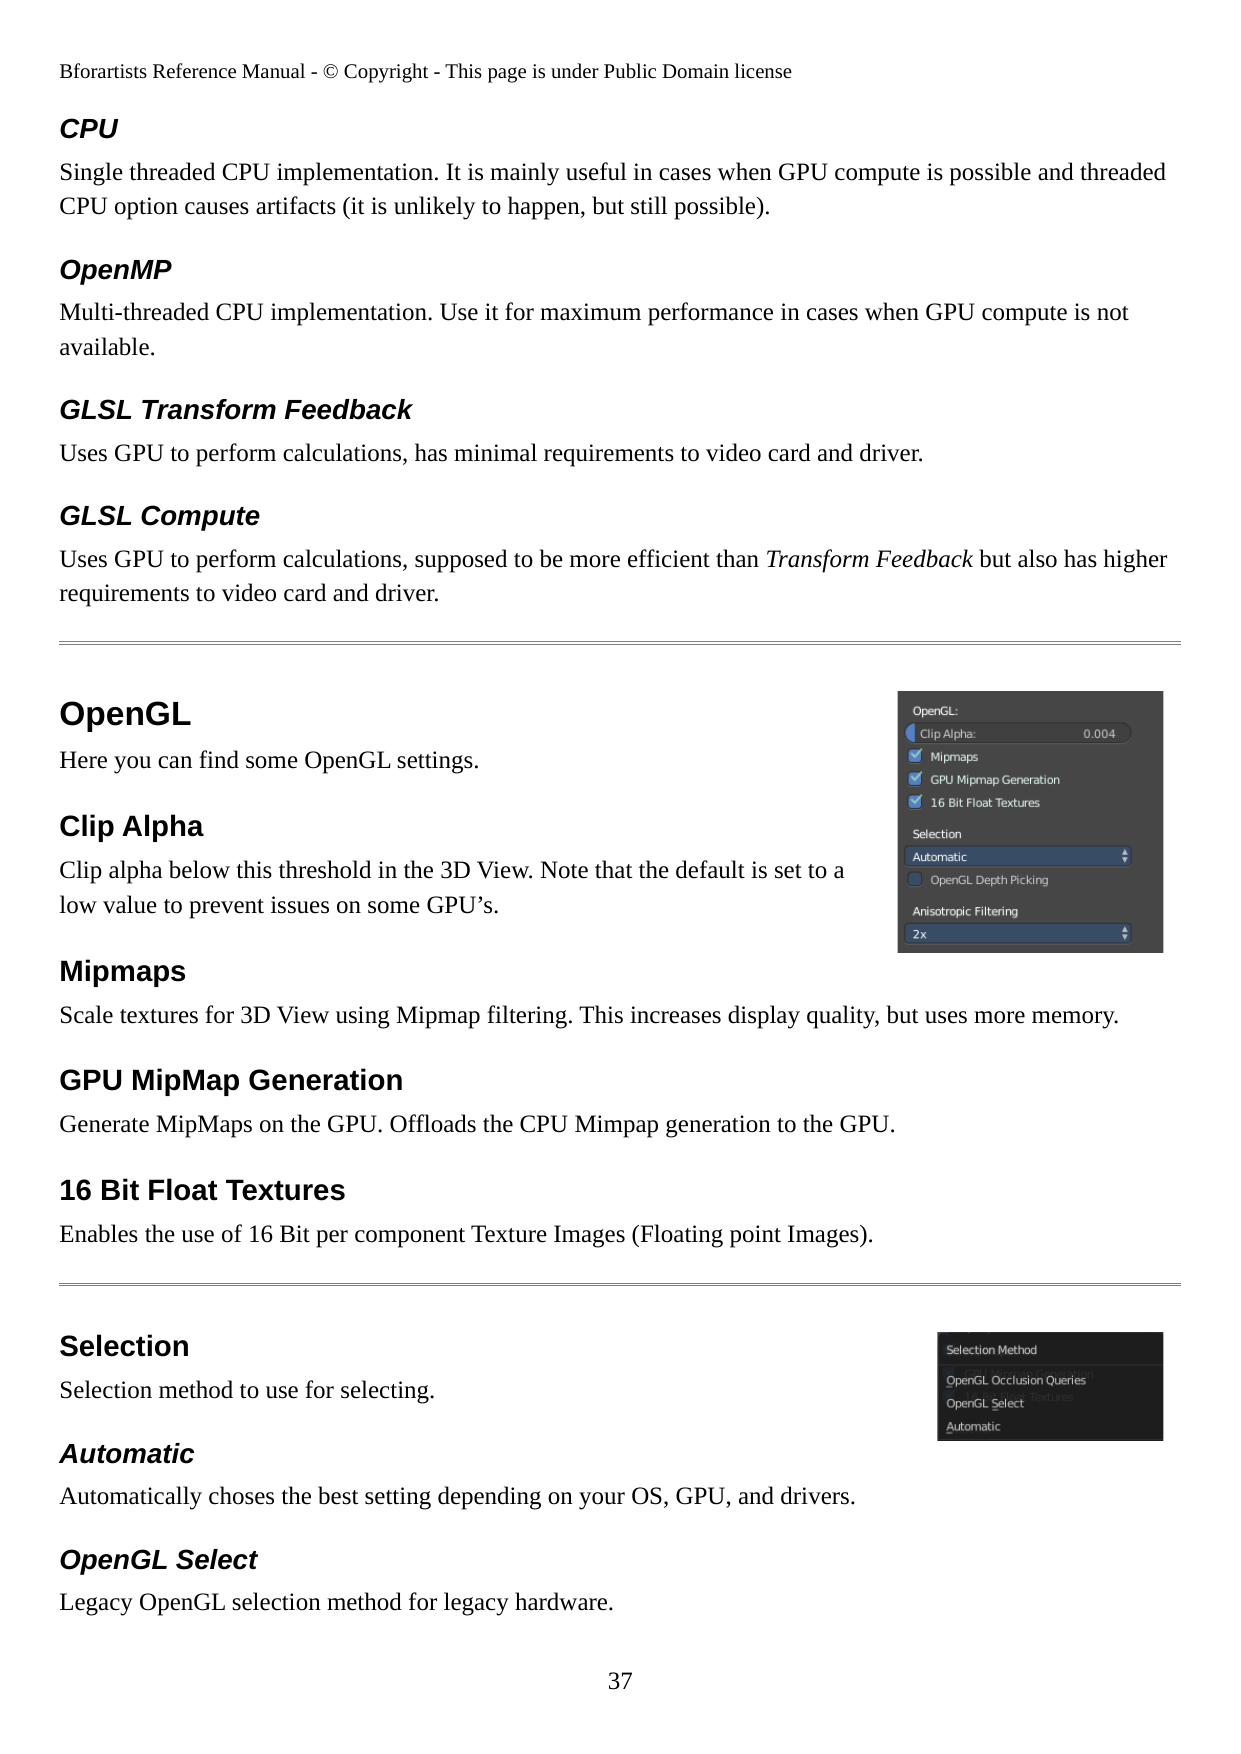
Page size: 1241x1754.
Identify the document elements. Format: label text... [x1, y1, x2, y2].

subtitle Automatic [59, 1437, 1181, 1469]
subtitle GLSL Compute [59, 499, 1181, 531]
subtitle CPU [59, 113, 1181, 144]
text Automatically choses the best setting depending on your OS, GPU, and drivers. [59, 1481, 1181, 1510]
subtitle GLSL Transform Feedback [59, 393, 1181, 425]
subtitle 16 Bit Float Textures [59, 1173, 1181, 1207]
subtitle OpenMP [59, 253, 1181, 285]
text Uses GPU to perform calculations, has minimal requirements to video card and driver. [59, 438, 1181, 467]
text Multi-threaded CPU implementation. Use it for maximum performance in cases when GPU compute is not available. [59, 297, 1181, 361]
text Generate MipMaps on the GPU. Offloads the CPU Mimpap generation to the GPU. [59, 1109, 1181, 1138]
text Clip alpha below this threshold in the 3D View. Note that the default is set to a low value to prevent issues on some GPU’s. [59, 855, 897, 918]
text Enables the use of 16 Bit per component Texture Images (Floating point Images). [59, 1219, 1181, 1248]
text Single threaded CPU implementation. It is mainly useful in cases when GPU compute is possible and threaded CPU option causes artifacts (it is unlikely to happen, but still possible). [59, 157, 1181, 220]
subtitle Clip Alpha [59, 809, 897, 843]
subtitle OpenGL Select [59, 1543, 1181, 1575]
text Scale textures for 3D View using Mipmap filtering. This increases display quality, but uses more memory. [59, 1000, 1181, 1028]
subtitle GPU MipMap Generation [59, 1063, 1181, 1097]
picture [937, 1332, 1164, 1441]
subtitle Selection [59, 1329, 1181, 1363]
subtitle OpenGL [59, 694, 897, 733]
text Uses GPU to perform calculations, supposed to be more efficient than Transform Feedback but also has higher requirements to video card and driver. [59, 544, 1181, 607]
picture [897, 691, 1164, 953]
subtitle [1164, 694, 1181, 733]
text Legacy OpenGL selection method for legacy hardware. [59, 1587, 1181, 1616]
text Here you can find some OpenGL settings. [59, 745, 897, 774]
subtitle [1164, 809, 1181, 843]
subtitle Mipmaps [59, 953, 1181, 987]
text Selection method to use for selecting. [59, 1376, 937, 1404]
